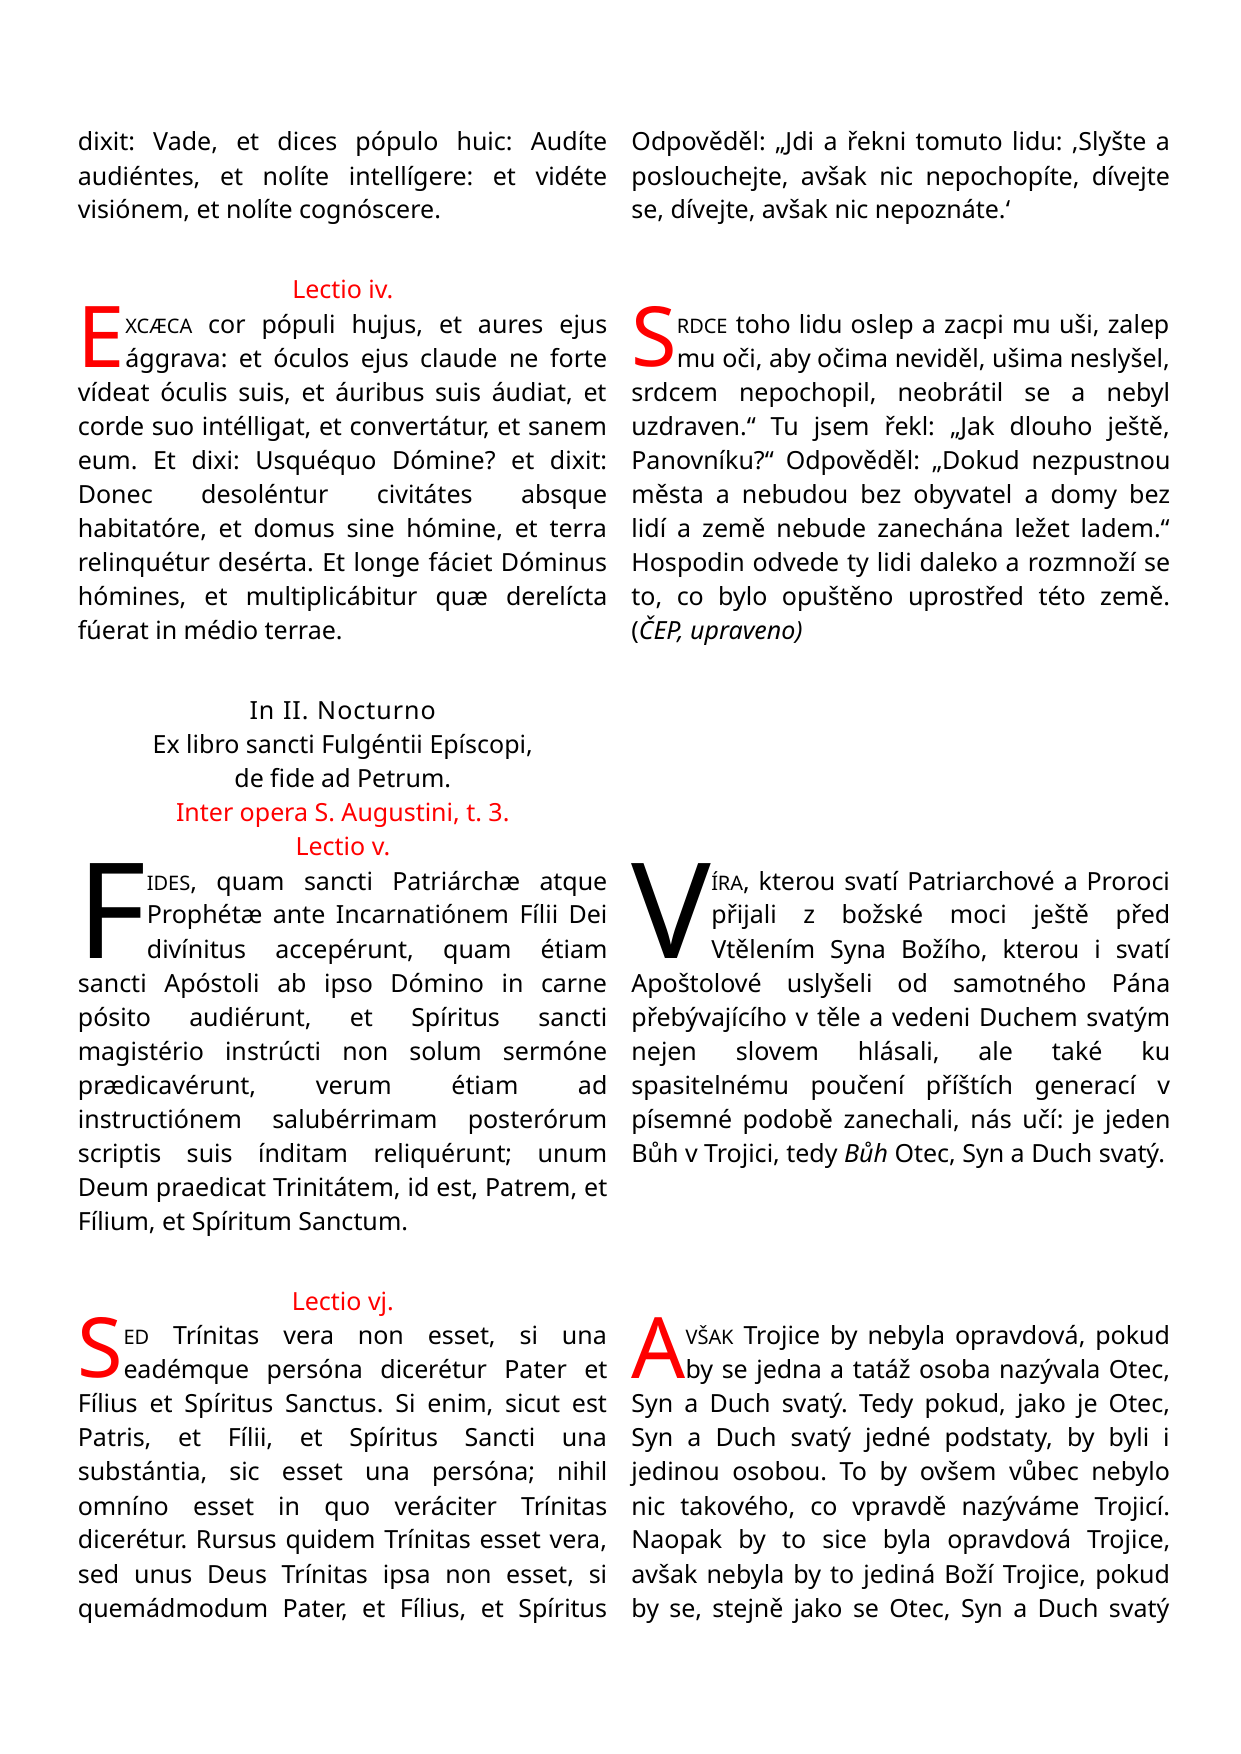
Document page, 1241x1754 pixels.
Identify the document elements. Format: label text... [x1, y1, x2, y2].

table_cell Avšak Trojice by nebyla opravdová, pokud by se jedna a tatáž osoba nazývala Otec, Syn a Duch svatý. Tedy pokud, jako je Otec, Syn a Duch svatý jedné podstaty, by byli i jedinou osobou. To by ovšem vůbec nebylo nic takového, co vpravdě nazýváme Trojicí. Naopak by to sice byla opravdová Trojice, avšak nebyla by to jediná Boží Trojice, pokud by se, stejně jako se Otec, Syn a Duch svatý [619, 1278, 1182, 1630]
table_cell Lectio iv. Excæca cor pópuli hujus, et aures ejus ággrava: et óculos ejus claude ne forte vídeat óculis suis, et áuribus suis áudiat, et corde suo intélligat, et convertátur, et sanem eum. Et dixi: Usquéquo Dómine? et dixit: Donec desoléntur civitátes absque habitatóre, et domus sine hómine, et terra relinquétur desérta. Et longe fáciet Dóminus hómines, et multiplicábitur quæ derelícta fúerat in médio terrae. [66, 266, 619, 687]
table_cell Srdce toho lidu oslep a zacpi mu uši, zalep mu oči, aby očima neviděl, ušima neslyšel, srdcem nepochopil, neobrátil se a nebyl uzdraven.“ Tu jsem řekl: „Jak dlouho ještě, Panovníku?“ Odpověděl: „Dokud nezpustnou města a nebudou bez obyvatel a domy bez lidí a země nebude zanechána ležet ladem.“ Hospodin odvede ty lidi daleko a rozmnoží se to, co bylo opuštěno uprostřed této země. (ČEP, upraveno) [619, 266, 1182, 687]
table_cell Víra, kterou svatí Patriarchové a Proroci přijali z božské moci ještě před Vtělením Syna Božího, kterou i svatí Apoštolové uslyšeli od samotného Pána přebývajícího v těle a vedeni Duchem svatým nejen slovem hlásali, ale také ku spasitelnému poučení příštích generací v písemné podobě zanechali, nás učí: je jeden Bůh v Trojici, tedy Bůh Otec, Syn a Duch svatý. [619, 687, 1182, 1278]
table_cell dixit: Vade, et dices pópulo huic: Audíte audiéntes, et nolíte intellígere: et vidéte visiónem, et nolíte cognóscere. [66, 118, 619, 266]
table_cell Lectio vj. Sed Trínitas vera non esset, si una eadémque persóna dicerétur Pater et Fílius et Spíritus Sanctus. Si enim, sicut est Patris, et Fílii, et Spíritus Sancti una substántia, sic esset una persóna; nihil omníno esset in quo veráciter Trínitas dicerétur. Rursus quidem Trínitas esset vera, sed unus Deus Trínitas ipsa non esset, si quemádmodum Pater, et Fílius, et Spíritus [66, 1278, 619, 1630]
table_cell Odpověděl: „Jdi a řekni tomuto lidu: ‚Slyšte a poslouchejte, avšak nic nepochopíte, dívejte se, dívejte, avšak nic nepoznáte.‘ [619, 118, 1182, 266]
table_cell In II. Nocturno Ex libro sancti Fulgéntii Epíscopi, de fide ad Petrum. Inter opera S. Augustini, t. 3. Lectio v. Fides, quam sancti Patriárchæ atque Prophétæ ante Incarnatiónem Fílii Dei divínitus accepérunt, quam étiam sancti Apóstoli ab ipso Dómino in carne pósito audiérunt, et Spíritus sancti magistério instrúcti non solum sermóne prædicavérunt, verum étiam ad instructiónem salubérrimam posterórum scriptis suis índitam reliquérunt; unum Deum praedicat Trinitátem, id est, Patrem, et Fílium, et Spíritum Sanctum. [66, 687, 619, 1278]
